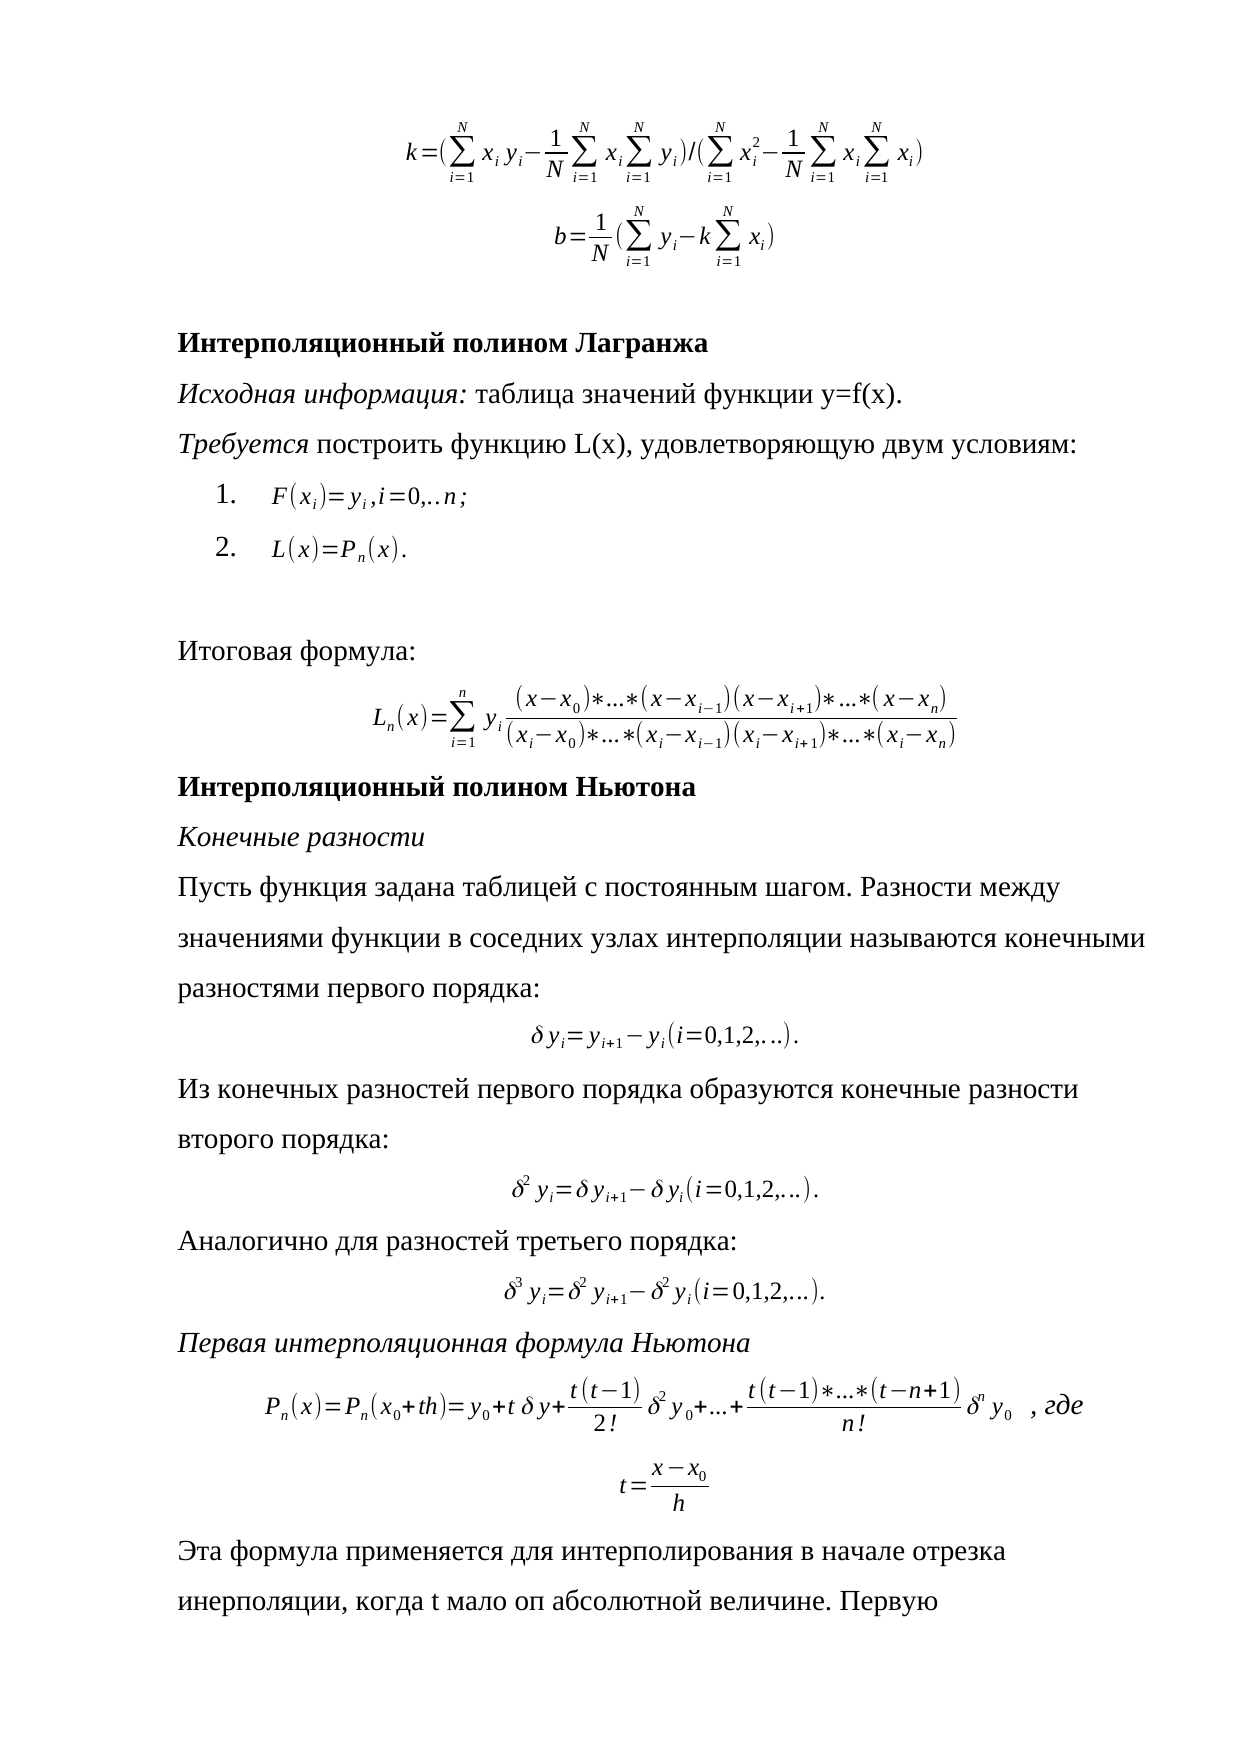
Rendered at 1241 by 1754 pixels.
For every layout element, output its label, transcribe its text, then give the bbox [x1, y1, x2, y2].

list Требуется построить функцию L(x), удовлетворяющую двум условиям: [177, 426, 1152, 459]
list Аналогично для разностей третьего порядка: [177, 1223, 1152, 1257]
list Конечные разности [177, 819, 1152, 853]
list Итоговая формула: [177, 633, 1152, 667]
list Интерполяционный полином Лагранжа [177, 325, 1152, 359]
list Эта формула применяется для интерполирования в начале отрезка инерполяции, когда t мало оп абсолютной величине. Первую [177, 1533, 1152, 1617]
list Пусть функция задана таблицей с постоянным шагом. Разности между значениями функции в соседних узлах интерполяции называются конечными разностями первого порядка: [177, 869, 1152, 1004]
list Исходная информация: таблица значений функции y=f(x). [177, 376, 1152, 409]
list Первая интерполяционная формула Ньютона [177, 1325, 1152, 1358]
list Из конечных разностей первого порядка образуются конечные разности второго порядка: [177, 1071, 1152, 1154]
list , где [177, 1375, 1152, 1437]
list Интерполяционный полином Ньютона [177, 769, 1152, 802]
